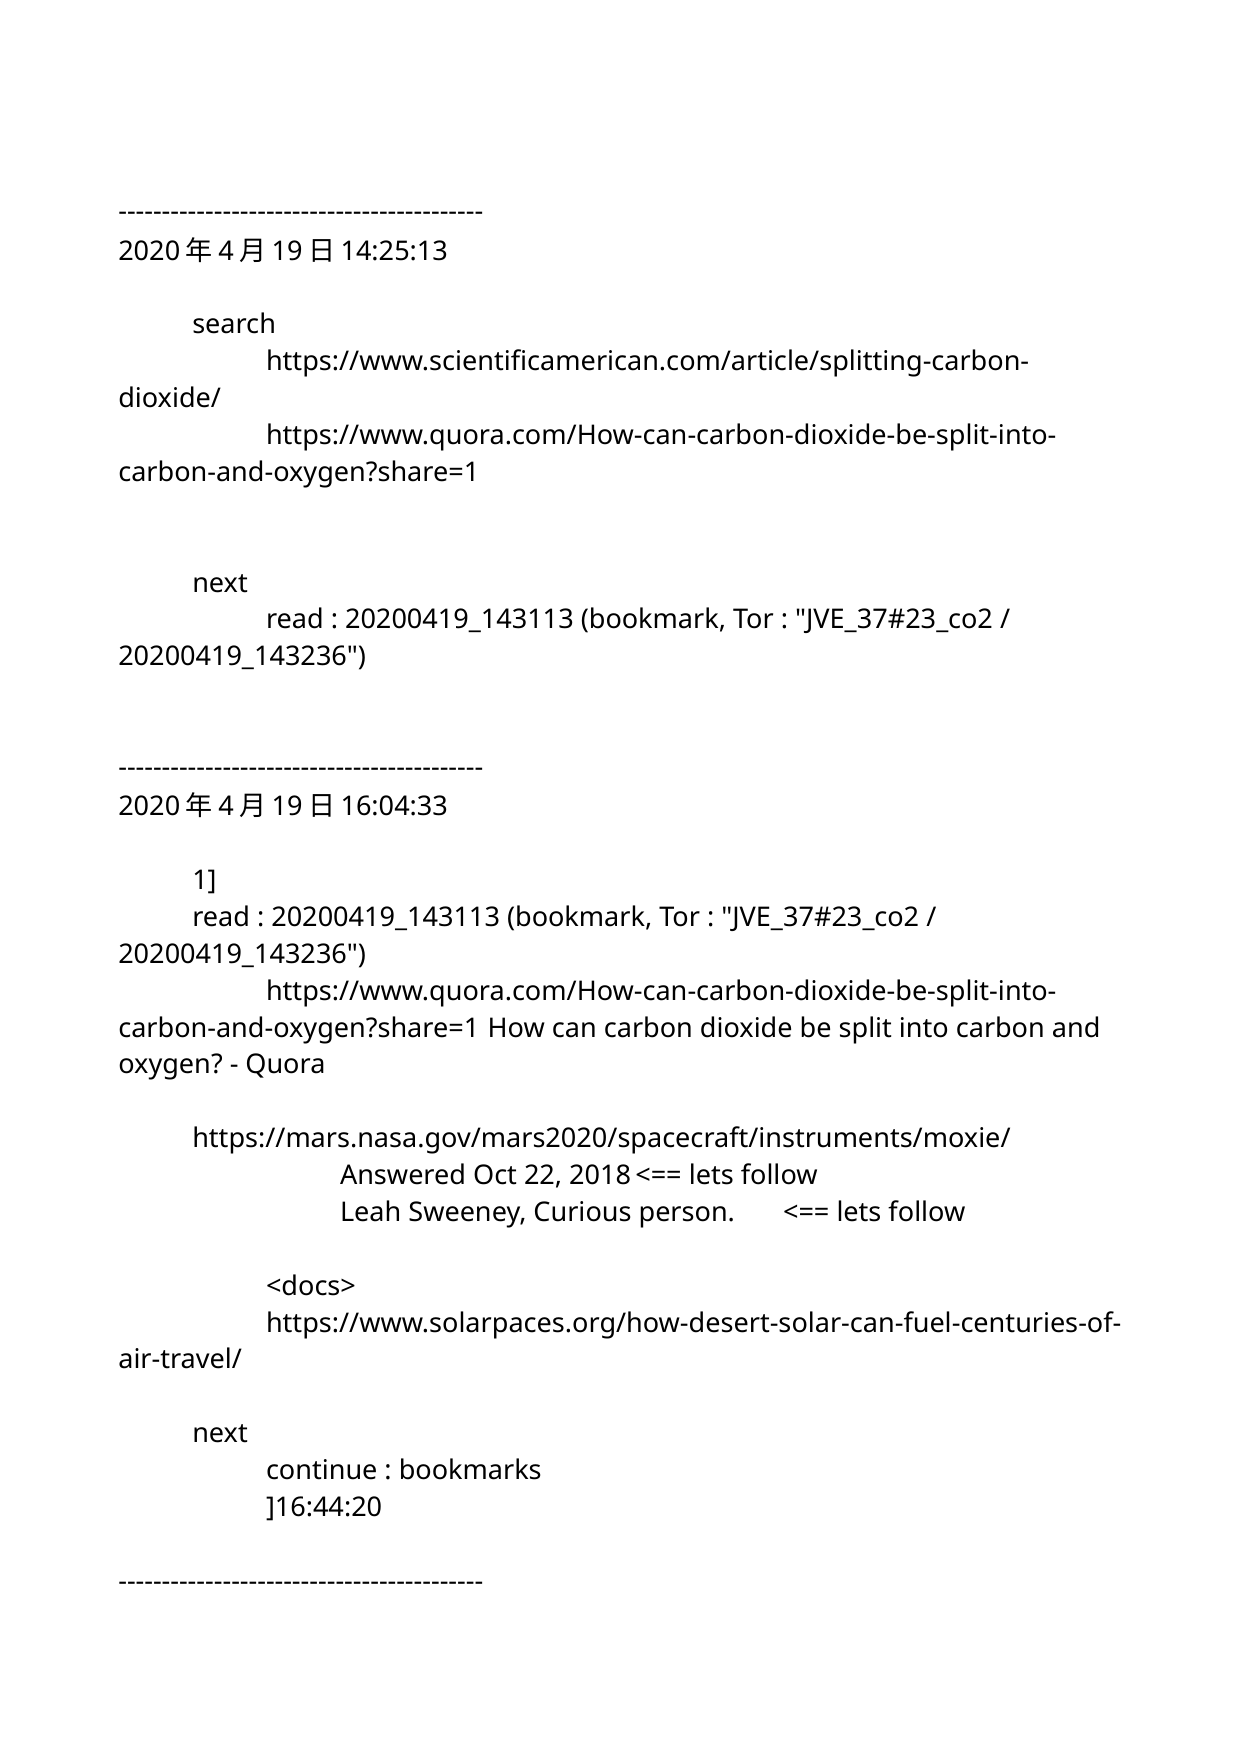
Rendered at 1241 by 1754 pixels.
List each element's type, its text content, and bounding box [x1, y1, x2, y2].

text ------------------------------------------ [118, 1561, 1122, 1598]
text https://www.solarpaces.org/how-desert-solar-can-fuel-centuries-of-air-travel/ [118, 1303, 1122, 1377]
text Answered Oct 22, 2018 <== lets follow [118, 1156, 1122, 1192]
text ]16:44:20 [118, 1487, 1122, 1524]
text https://www.quora.com/How-can-carbon-dioxide-be-split-into-carbon-and-oxygen?share=1 [118, 416, 1122, 489]
text 1] [118, 861, 1122, 897]
text continue : bookmarks [118, 1451, 1122, 1487]
text https://www.scientificamerican.com/article/splitting-carbon-dioxide/ [118, 342, 1122, 416]
text read : 20200419_143113 (bookmark, Tor : "JVE_37#23_co2 / 20200419_143236") [118, 600, 1122, 674]
text next [118, 1414, 1122, 1451]
text https://mars.nasa.gov/mars2020/spacecraft/instruments/moxie/ [118, 1082, 1122, 1156]
text read : 20200419_143113 (bookmark, Tor : "JVE_37#23_co2 / 20200419_143236") [118, 897, 1122, 971]
text search [118, 305, 1122, 342]
text next [118, 563, 1122, 600]
text 2020年4月19日14:25:13 [118, 229, 1122, 268]
text <docs> [118, 1266, 1122, 1303]
text 2020年4月19日16:04:33 [118, 784, 1122, 824]
text https://www.quora.com/How-can-carbon-dioxide-be-split-into-carbon-and-oxygen?share=1 How can carbon dioxide be split into carbon and oxygen? - Quora [118, 971, 1122, 1082]
text Leah Sweeney, Curious person. <== lets follow [118, 1192, 1122, 1229]
text ------------------------------------------ [118, 747, 1122, 784]
text ------------------------------------------ [118, 192, 1122, 229]
